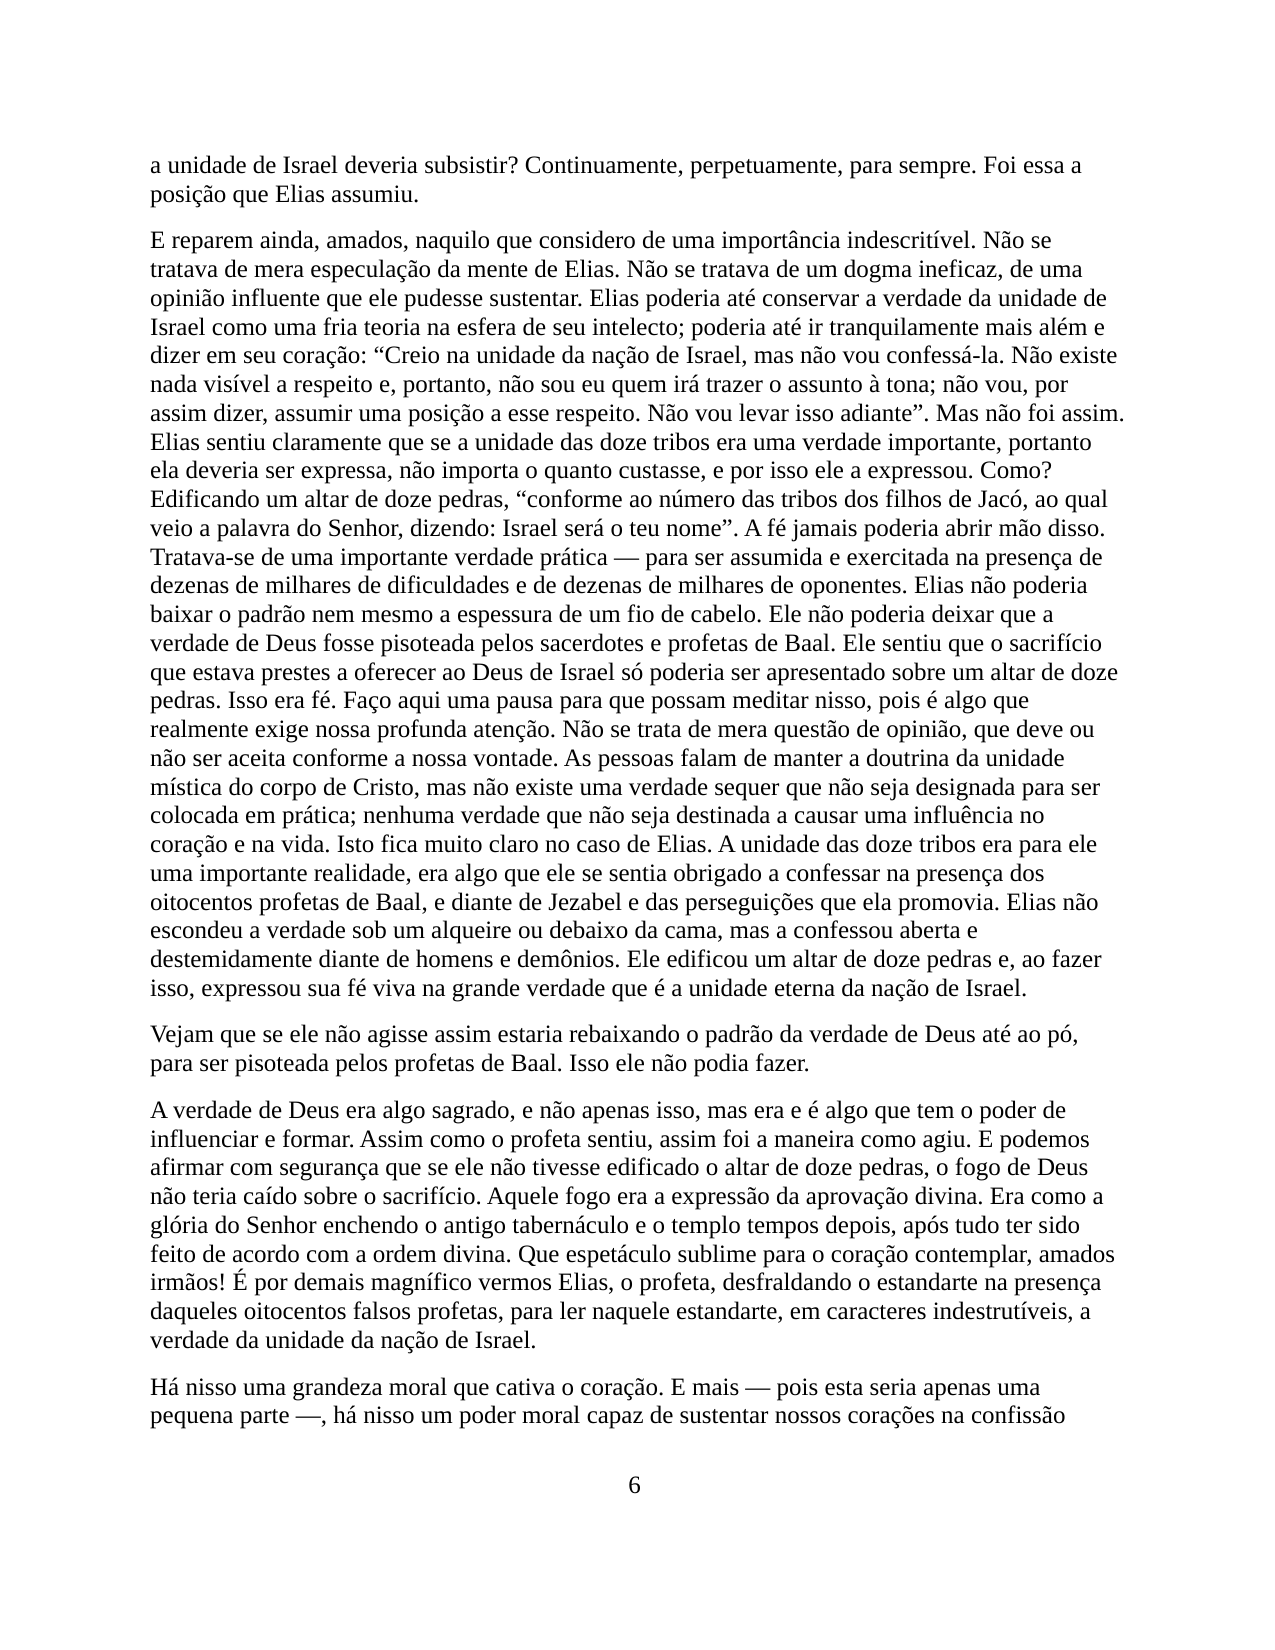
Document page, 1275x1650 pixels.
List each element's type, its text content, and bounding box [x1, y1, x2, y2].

text Vejam que se ele não agisse assim estaria rebaixando o padrão da verdade de Deus até ao pó, para ser pisoteada pelos profetas de Baal. Isso ele não podia fazer. [150, 1019, 1125, 1077]
text A verdade de Deus era algo sagrado, e não apenas isso, mas era e é algo que tem o poder de influenciar e formar. Assim como o profeta sentiu, assim foi a maneira como agiu. E podemos afirmar com segurança que se ele não tivesse edificado o altar de doze pedras, o fogo de Deus não teria caído sobre o sacrifício. Aquele fogo era a expressão da aprovação divina. Era como a glória do Senhor enchendo o antigo tabernáculo e o templo tempos depois, após tudo ter sido feito de acordo com a ordem divina. Que espetáculo sublime para o coração contemplar, amados irmãos! É por demais magnífico vermos Elias, o profeta, desfraldando o estandarte na presença daqueles oitocentos falsos profetas, para ler naquele estandarte, em caracteres indestrutíveis, a verdade da unidade da nação de Israel. [150, 1095, 1125, 1354]
text Há nisso uma grandeza moral que cativa o coração. E mais — pois esta seria apenas uma pequena parte —, há nisso um poder moral capaz de sustentar nossos corações na confissão [150, 1372, 1125, 1429]
text a unidade de Israel deveria subsistir? Continuamente, perpetuamente, para sempre. Foi essa a posição que Elias assumiu. [150, 150, 1125, 207]
text E reparem ainda, amados, naquilo que considero de uma importância indescritível. Não se tratava de mera especulação da mente de Elias. Não se tratava de um dogma ineficaz, de uma opinião influente que ele pudesse sustentar. Elias poderia até conservar a verdade da unidade de Israel como uma fria teoria na esfera de seu intelecto; poderia até ir tranquilamente mais além e dizer em seu coração: “Creio na unidade da nação de Israel, mas não vou confessá-la. Não existe nada visível a respeito e, portanto, não sou eu quem irá trazer o assunto à tona; não vou, por assim dizer, assumir uma posição a esse respeito. Não vou levar isso adiante”. Mas não foi assim. Elias sentiu claramente que se a unidade das doze tribos era uma verdade importante, portanto ela deveria ser expressa, não importa o quanto custasse, e por isso ele a expressou. Como? Edificando um altar de doze pedras, “conforme ao número das tribos dos filhos de Jacó, ao qual veio a palavra do Senhor, dizendo: Israel será o teu nome”. A fé jamais poderia abrir mão disso. Tratava-se de uma importante verdade prática — para ser assumida e exercitada na presença de dezenas de milhares de dificuldades e de dezenas de milhares de oponentes. Elias não poderia baixar o padrão nem mesmo a espessura de um fio de cabelo. Ele não poderia deixar que a verdade de Deus fosse pisoteada pelos sacerdotes e profetas de Baal. Ele sentiu que o sacrifício que estava prestes a oferecer ao Deus de Israel só poderia ser apresentado sobre um altar de doze pedras. Isso era fé. Faço aqui uma pausa para que possam meditar nisso, pois é algo que realmente exige nossa profunda atenção. Não se trata de mera questão de opinião, que deve ou não ser aceita conforme a nossa vontade. As pessoas falam de manter a doutrina da unidade mística do corpo de Cristo, mas não existe uma verdade sequer que não seja designada para ser colocada em prática; nenhuma verdade que não seja destinada a causar uma influência no coração e na vida. Isto fica muito claro no caso de Elias. A unidade das doze tribos era para ele uma importante realidade, era algo que ele se sentia obrigado a confessar na presença dos oitocentos profetas de Baal, e diante de Jezabel e das perseguições que ela promovia. Elias não escondeu a verdade sob um alqueire ou debaixo da cama, mas a confessou aberta e destemidamente diante de homens e demônios. Ele edificou um altar de doze pedras e, ao fazer isso, expressou sua fé viva na grande verdade que é a unidade eterna da nação de Israel. [150, 225, 1125, 1002]
